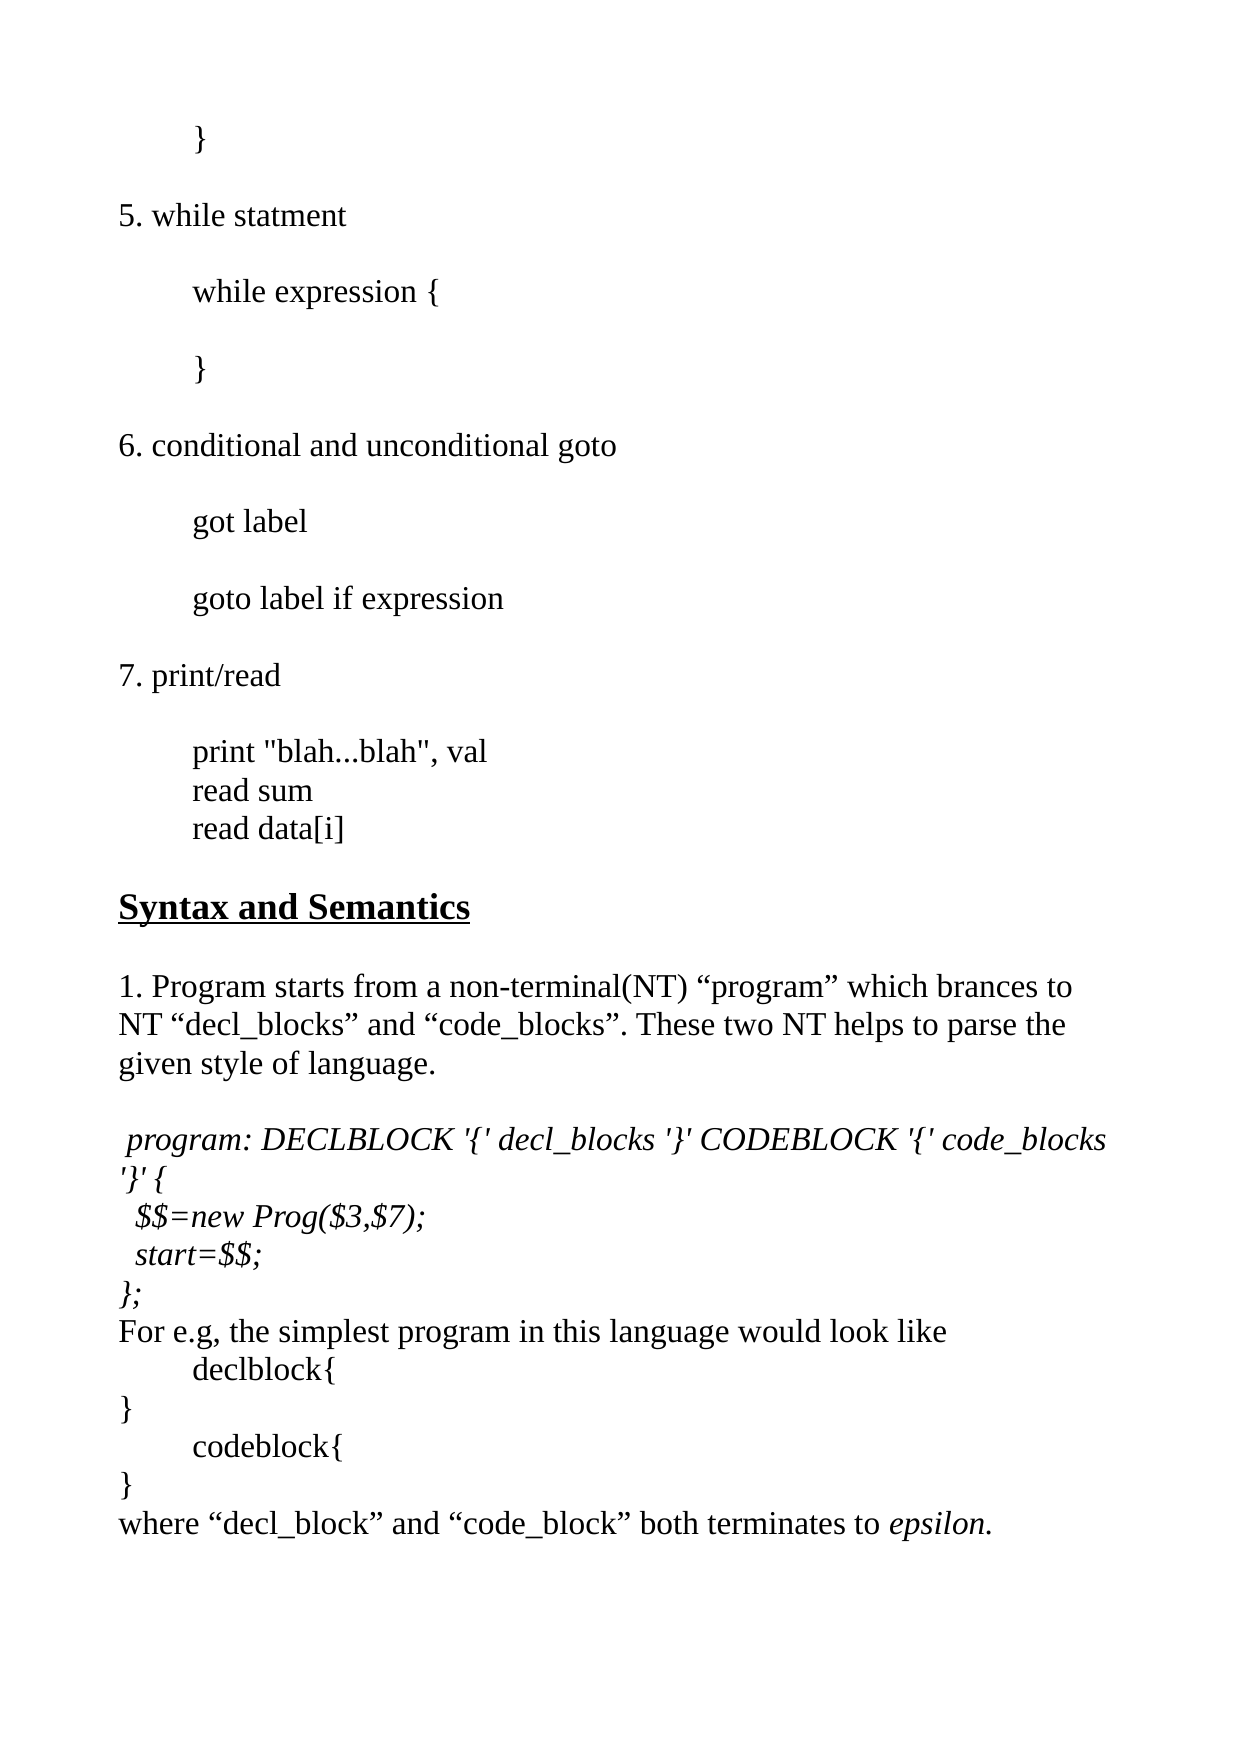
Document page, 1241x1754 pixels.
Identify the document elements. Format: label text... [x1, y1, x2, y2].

text }; [118, 1273, 1122, 1311]
text 1. Program starts from a non-terminal(NT) “program” which brances to NT “decl_blocks” and “code_blocks”. These two NT helps to parse the given style of language. [118, 966, 1122, 1081]
text 5. while statment [118, 195, 1122, 233]
text For e.g, the simplest program in this language would look like [118, 1311, 1122, 1349]
text } [118, 1464, 1122, 1503]
text declblock{ [118, 1349, 1122, 1388]
text print "blah...blah", val [118, 731, 1122, 770]
text $$=new Prog($3,$7); [118, 1196, 1122, 1234]
text while expression { [118, 271, 1122, 310]
text 7. print/read [118, 655, 1122, 693]
text read sum [118, 770, 1122, 808]
text where “decl_block” and “code_block” both terminates to epsilon. [118, 1503, 1122, 1541]
text Syntax and Semantics [118, 885, 1122, 928]
text codeblock{ [118, 1426, 1122, 1464]
text program: DECLBLOCK '{' decl_blocks '}' CODEBLOCK '{' code_blocks '}' { [118, 1119, 1122, 1196]
text read data[i] [118, 808, 1122, 846]
text 6. conditional and unconditional goto [118, 425, 1122, 463]
text } [118, 118, 1122, 156]
text start=$$; [118, 1234, 1122, 1273]
text } [118, 1388, 1122, 1426]
text goto label if expression [118, 578, 1122, 616]
text } [118, 348, 1122, 386]
text got label [118, 501, 1122, 540]
